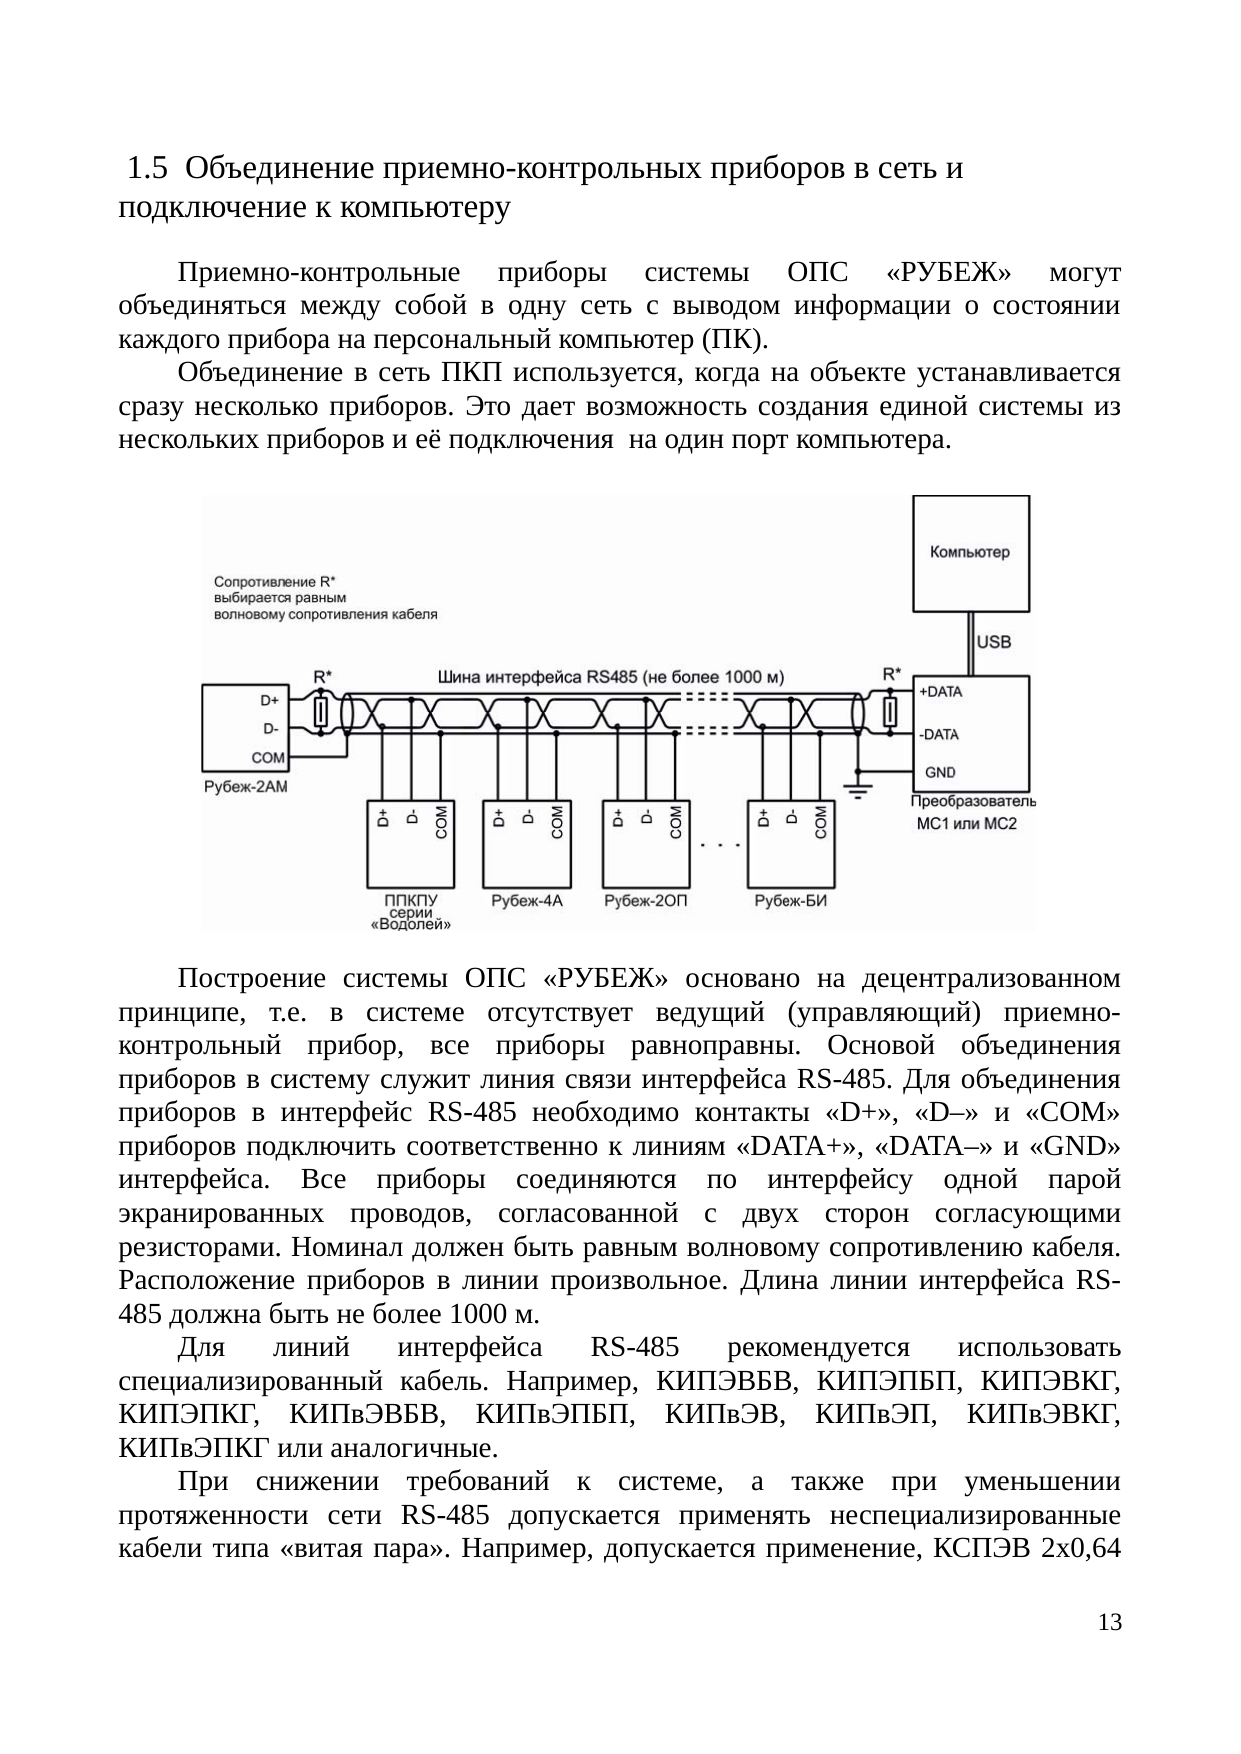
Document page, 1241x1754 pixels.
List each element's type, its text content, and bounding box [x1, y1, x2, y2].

text Построение системы ОПС «РУБЕЖ» основано на децентрализованном принципе, т.е. в системе отсутствует ведущий (управляющий) приемно-контрольный прибор, все приборы равноправны. Основой объединения приборов в систему служит линия связи интерфейса RS-485. Для объединения приборов в интерфейс RS-485 необходимо контакты «D+», «D–» и «СОМ» приборов подключить соответственно к линиям «DATA+», «DATA–» и «GND» интерфейса. Все приборы соединяются по интерфейсу одной парой экранированных проводов, согласованной с двух сторон согласующими резисторами. Номинал должен быть равным волновому сопротивлению кабеля. Расположение приборов в линии произвольное. Длина линии интерфейса RS-485 должна быть не более 1000 м. [118, 455, 1122, 1329]
text Объединение в сеть ПКП используется, когда на объекте устанавливается сразу несколько приборов. Это дает возможность создания единой системы из нескольких приборов и её подключения на один порт компьютера. [118, 354, 1122, 455]
text Приемно-контрольные приборы системы ОПС «РУБЕЖ» могут объединяться между собой в одну сеть с выводом информации о состоянии каждого прибора на персональный компьютер (ПК). [118, 254, 1122, 354]
text При снижении требований к системе, а также при уменьшении протяженности сети RS-485 допускается применять неспециализированные кабели типа «витая пара». Например, допускается применение, КСПЭВ 2х0,64 [118, 1463, 1122, 1564]
picture [201, 495, 1037, 931]
subtitle Объединение приемно-контрольных приборов в сеть и подключение к компьютеру [118, 148, 1122, 224]
text Для линий интерфейса RS-485 рекомендуется использовать специализированный кабель. Например, КИПЭВБВ, КИПЭПБП, КИПЭВКГ, КИПЭПКГ, КИПвЭВБВ, КИПвЭПБП, КИПвЭВ, КИПвЭП, КИПвЭВКГ, КИПвЭПКГ или аналогичные. [118, 1329, 1122, 1463]
